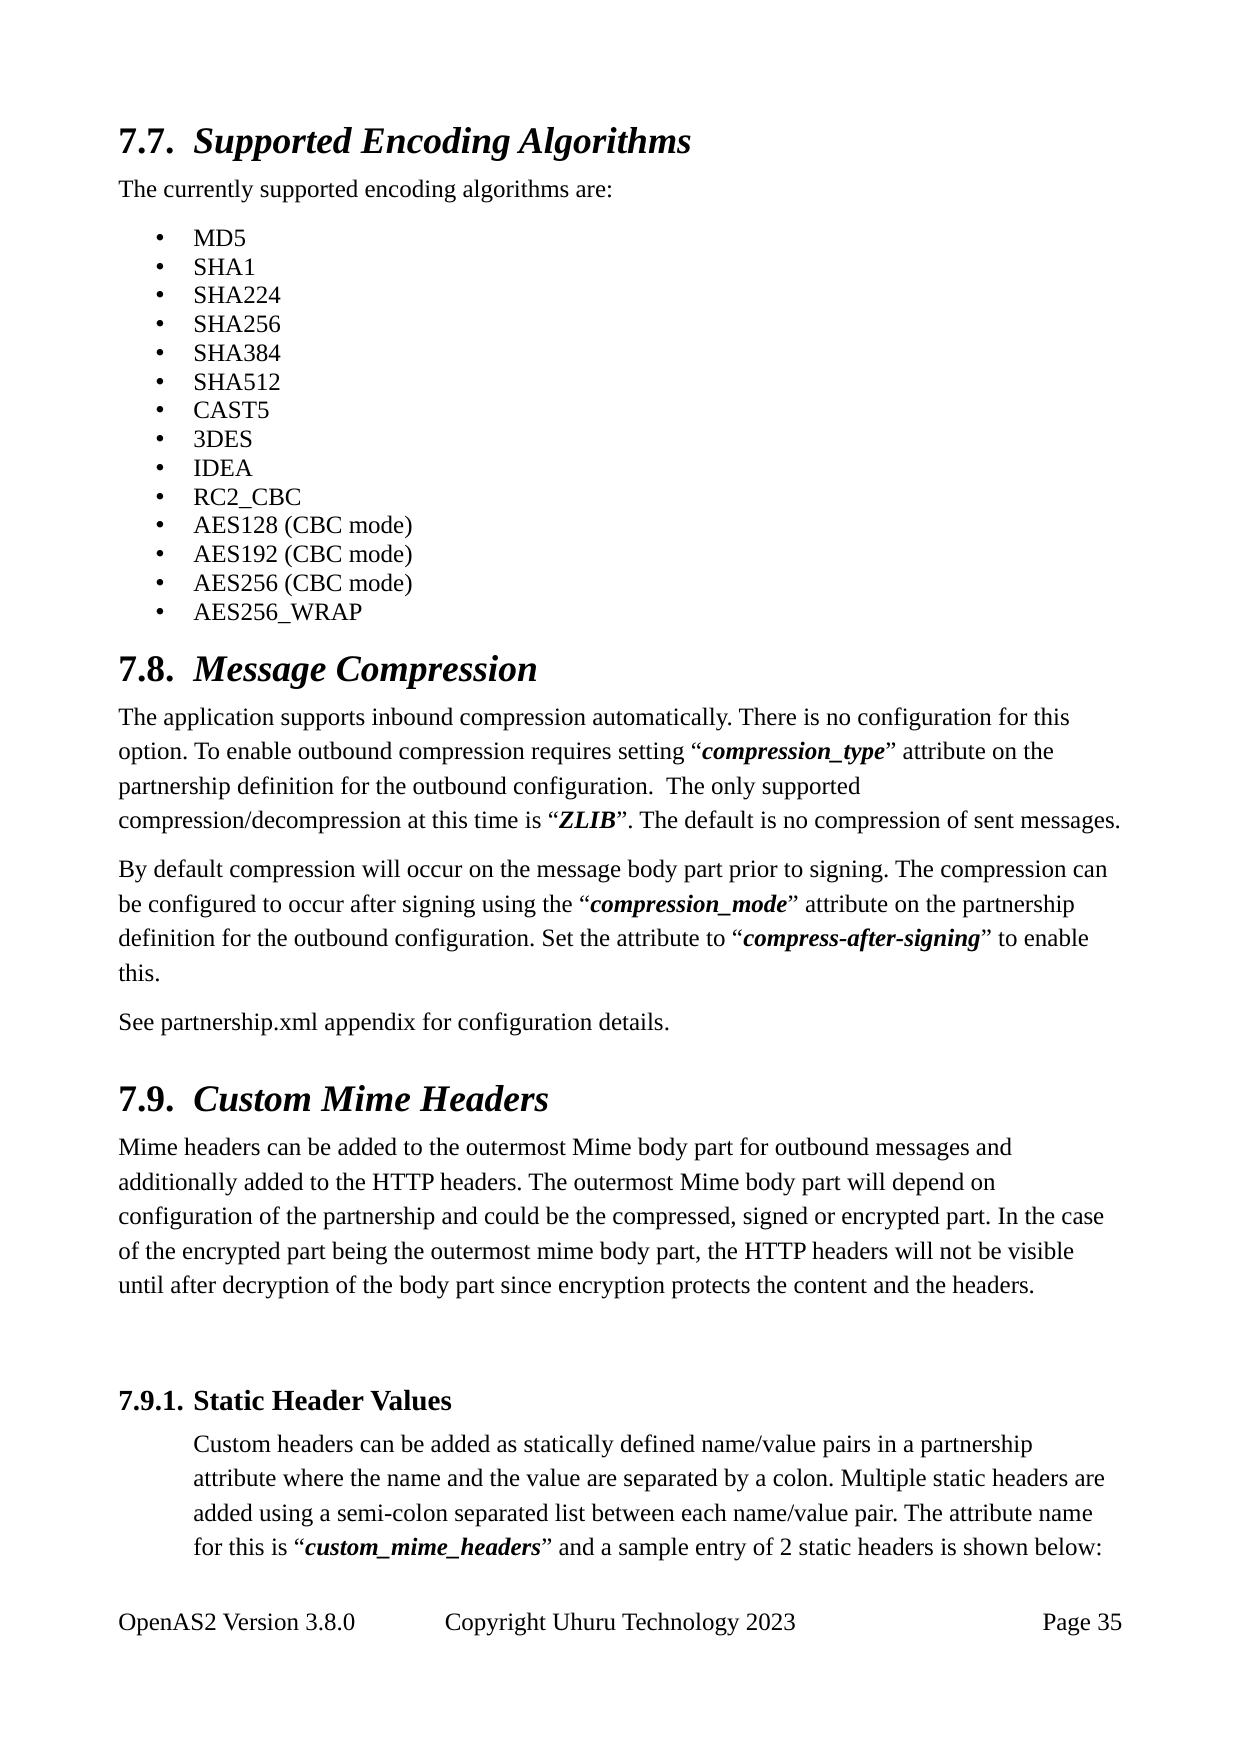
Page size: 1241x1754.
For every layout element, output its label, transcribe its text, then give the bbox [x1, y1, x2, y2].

text Mime headers can be added to the outermost Mime body part for outbound messages and additionally added to the HTTP headers. The outermost Mime body part will depend on configuration of the partnership and could be the compressed, signed or encrypted part. In the case of the encrypted part being the outermost mime body part, the HTTP headers will not be visible until after decryption of the body part since encryption protects the content and the headers. [118, 1132, 1122, 1299]
list AES256_WRAP [156, 597, 1122, 625]
subtitle Static Header Values [118, 1383, 1122, 1416]
list SHA512 [156, 367, 1122, 395]
text Custom headers can be added as statically defined name/value pairs in a partnership attribute where the name and the value are separated by a colon. Multiple static headers are added using a semi-colon separated list between each name/value pair. The attribute name for this is “custom_mime_headers” and a sample entry of 2 static headers is shown below: [193, 1429, 1122, 1561]
text The currently supported encoding algorithms are: [118, 174, 1122, 202]
list RC2_CBC [156, 482, 1122, 510]
subtitle Message Compression [118, 646, 1122, 689]
list AES256 (CBC mode) [156, 568, 1122, 597]
text The application supports inbound compression automatically. There is no configuration for this option. To enable outbound compression requires setting “compression_type” attribute on the partnership definition for the outbound configuration. The only supported compression/decompression at this time is “ZLIB”. The default is no compression of sent messages. [118, 702, 1122, 834]
list IDEA [156, 453, 1122, 482]
list SHA224 [156, 280, 1122, 309]
text By default compression will occur on the message body part prior to signing. The compression can be configured to occur after signing using the “compression_mode” attribute on the partnership definition for the outbound configuration. Set the attribute to “compress-after-signing” to enable this. [118, 854, 1122, 986]
list SHA256 [156, 309, 1122, 338]
list 3DES [156, 424, 1122, 453]
list AES192 (CBC mode) [156, 539, 1122, 568]
subtitle Supported Encoding Algorithms [118, 118, 1122, 161]
text See partnership.xml appendix for configuration details. [118, 1007, 1122, 1036]
list AES128 (CBC mode) [156, 510, 1122, 539]
subtitle Custom Mime Headers [118, 1077, 1122, 1120]
list SHA1 [156, 252, 1122, 280]
list CAST5 [156, 395, 1122, 424]
list MD5 [156, 223, 1122, 252]
list SHA384 [156, 338, 1122, 367]
